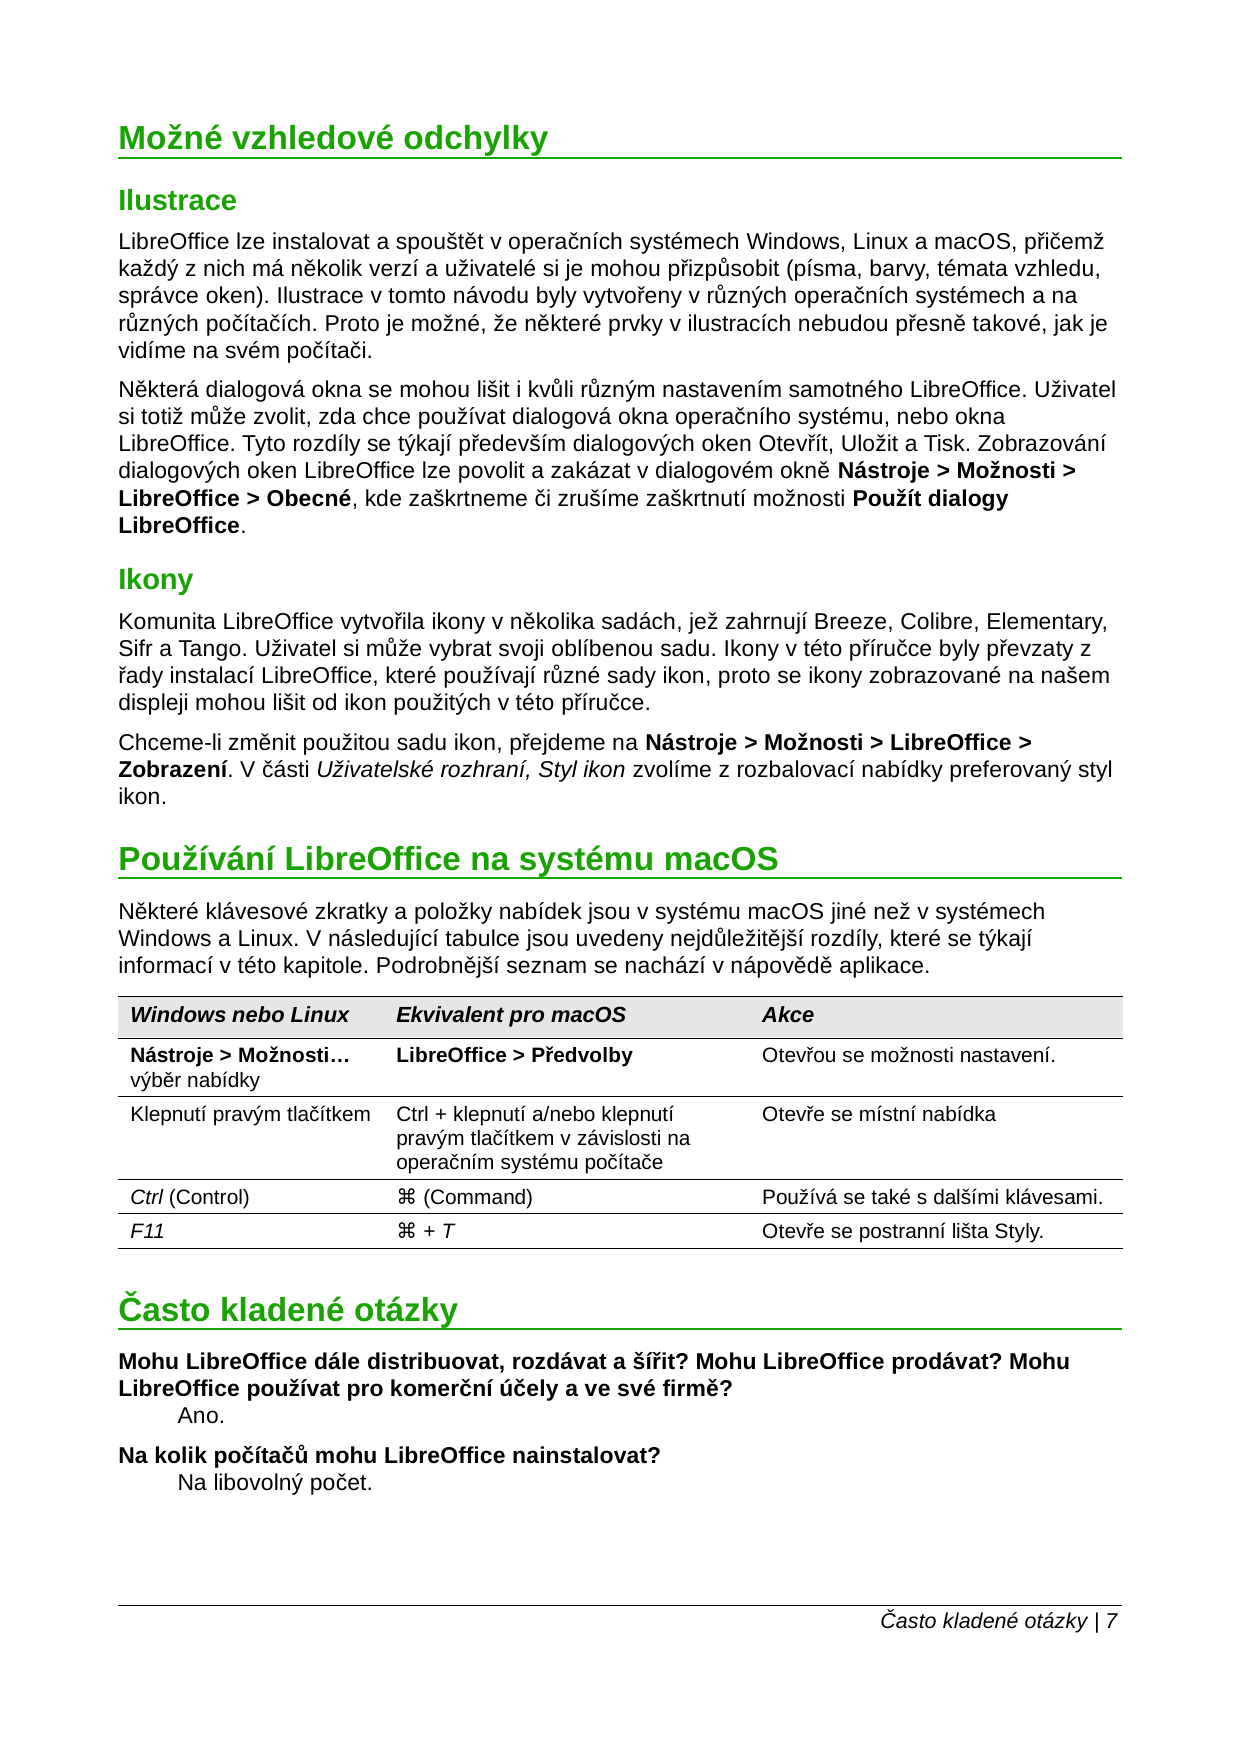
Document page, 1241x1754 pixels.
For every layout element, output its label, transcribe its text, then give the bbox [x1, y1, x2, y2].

table_cell Používá se také s dalšími klávesami. [750, 1180, 1123, 1213]
text Na libovolný počet. [177, 1468, 1122, 1496]
table_header Ekvivalent pro macOS [384, 997, 750, 1037]
table_cell Nástroje > Možnosti… výběr nabídky [118, 1039, 384, 1096]
text Některá dialogová okna se mohou lišit i kvůli různým nastavením samotného LibreOffice. Uživatel si totiž může zvolit, zda chce používat dialogová okna operačního systému, nebo okna LibreOffice. Tyto rozdíly se týkají především dialogových oken Otevřít, Uložit a Tisk. Zobrazování dialogových oken LibreOffice lze povolit a zakázat v dialogovém okně Nástroje > Možnosti > LibreOffice > Obecné, kde zaškrtneme či zrušíme zaškrtnutí možnosti Použít dialogy LibreOffice. [118, 376, 1122, 538]
table_cell Otevře se postranní lišta Styly. [750, 1214, 1123, 1248]
subtitle Ikony [118, 562, 1122, 595]
table_cell ⌘ + T [384, 1214, 750, 1248]
text Na kolik počítačů mohu LibreOffice nainstalovat? [118, 1441, 1122, 1468]
table_cell Klepnutí pravým tlačítkem [118, 1097, 384, 1179]
subtitle Používání LibreOffice na systému macOS [118, 839, 1122, 877]
text Mohu LibreOffice dále distribuovat, rozdávat a šířit? Mohu LibreOffice prodávat? Mohu LibreOffice používat pro komerční účely a ve své firmě? [118, 1348, 1122, 1402]
table_cell Ctrl + klepnutí a/nebo klepnutí pravým tlačítkem v závislosti na operačním systému počítače [384, 1097, 750, 1179]
table_cell ⌘ (Command) [384, 1180, 750, 1213]
text LibreOffice lze instalovat a spouštět v operačních systémech Windows, Linux a macOS, přičemž každý z nich má několik verzí a uživatelé si je mohou přizpůsobit (písma, barvy, témata vzhledu, správce oken). Ilustrace v tomto návodu byly vytvořeny v různých operačních systémech a na různých počítačích. Proto je možné, že některé prvky v ilustracích nebudou přesně takové, jak je vidíme na svém počítači. [118, 228, 1122, 363]
table_cell Otevře se místní nabídka [750, 1097, 1123, 1179]
text Chceme-li změnit použitou sadu ikon, přejdeme na Nástroje > Možnosti > LibreOffice > Zobrazení. V části Uživatelské rozhraní, Styl ikon zvolíme z rozbalovací nabídky preferovaný styl ikon. [118, 728, 1122, 809]
text Komunita LibreOffice vytvořila ikony v několika sadách, jež zahrnují Breeze, Colibre, Elementary, Sifr a Tango. Uživatel si může vybrat svoji oblíbenou sadu. Ikony v této příručce byly převzaty z řady instalací LibreOffice, které používají různé sady ikon, proto se ikony zobrazované na našem displeji mohou lišit od ikon použitých v této příručce. [118, 607, 1122, 715]
table_header Akce [750, 997, 1123, 1037]
subtitle Ilustrace [118, 182, 1122, 216]
subtitle Často kladené otázky [118, 1289, 1122, 1328]
text Některé klávesové zkratky a položky nabídek jsou v systému macOS jiné než v systémech Windows a Linux. V následující tabulce jsou uvedeny nejdůležitější rozdíly, které se týkají informací v této kapitole. Podrobnější seznam se nachází v nápovědě aplikace. [118, 897, 1122, 978]
subtitle Možné vzhledové odchylky [118, 118, 1122, 157]
table_cell Otevřou se možnosti nastavení. [750, 1039, 1123, 1096]
table_cell F11 [118, 1214, 384, 1248]
table_header Windows nebo Linux [118, 997, 384, 1037]
table_cell LibreOffice > Předvolby [384, 1039, 750, 1096]
text Ano. [177, 1402, 1122, 1429]
table_cell Ctrl (Control) [118, 1180, 384, 1213]
